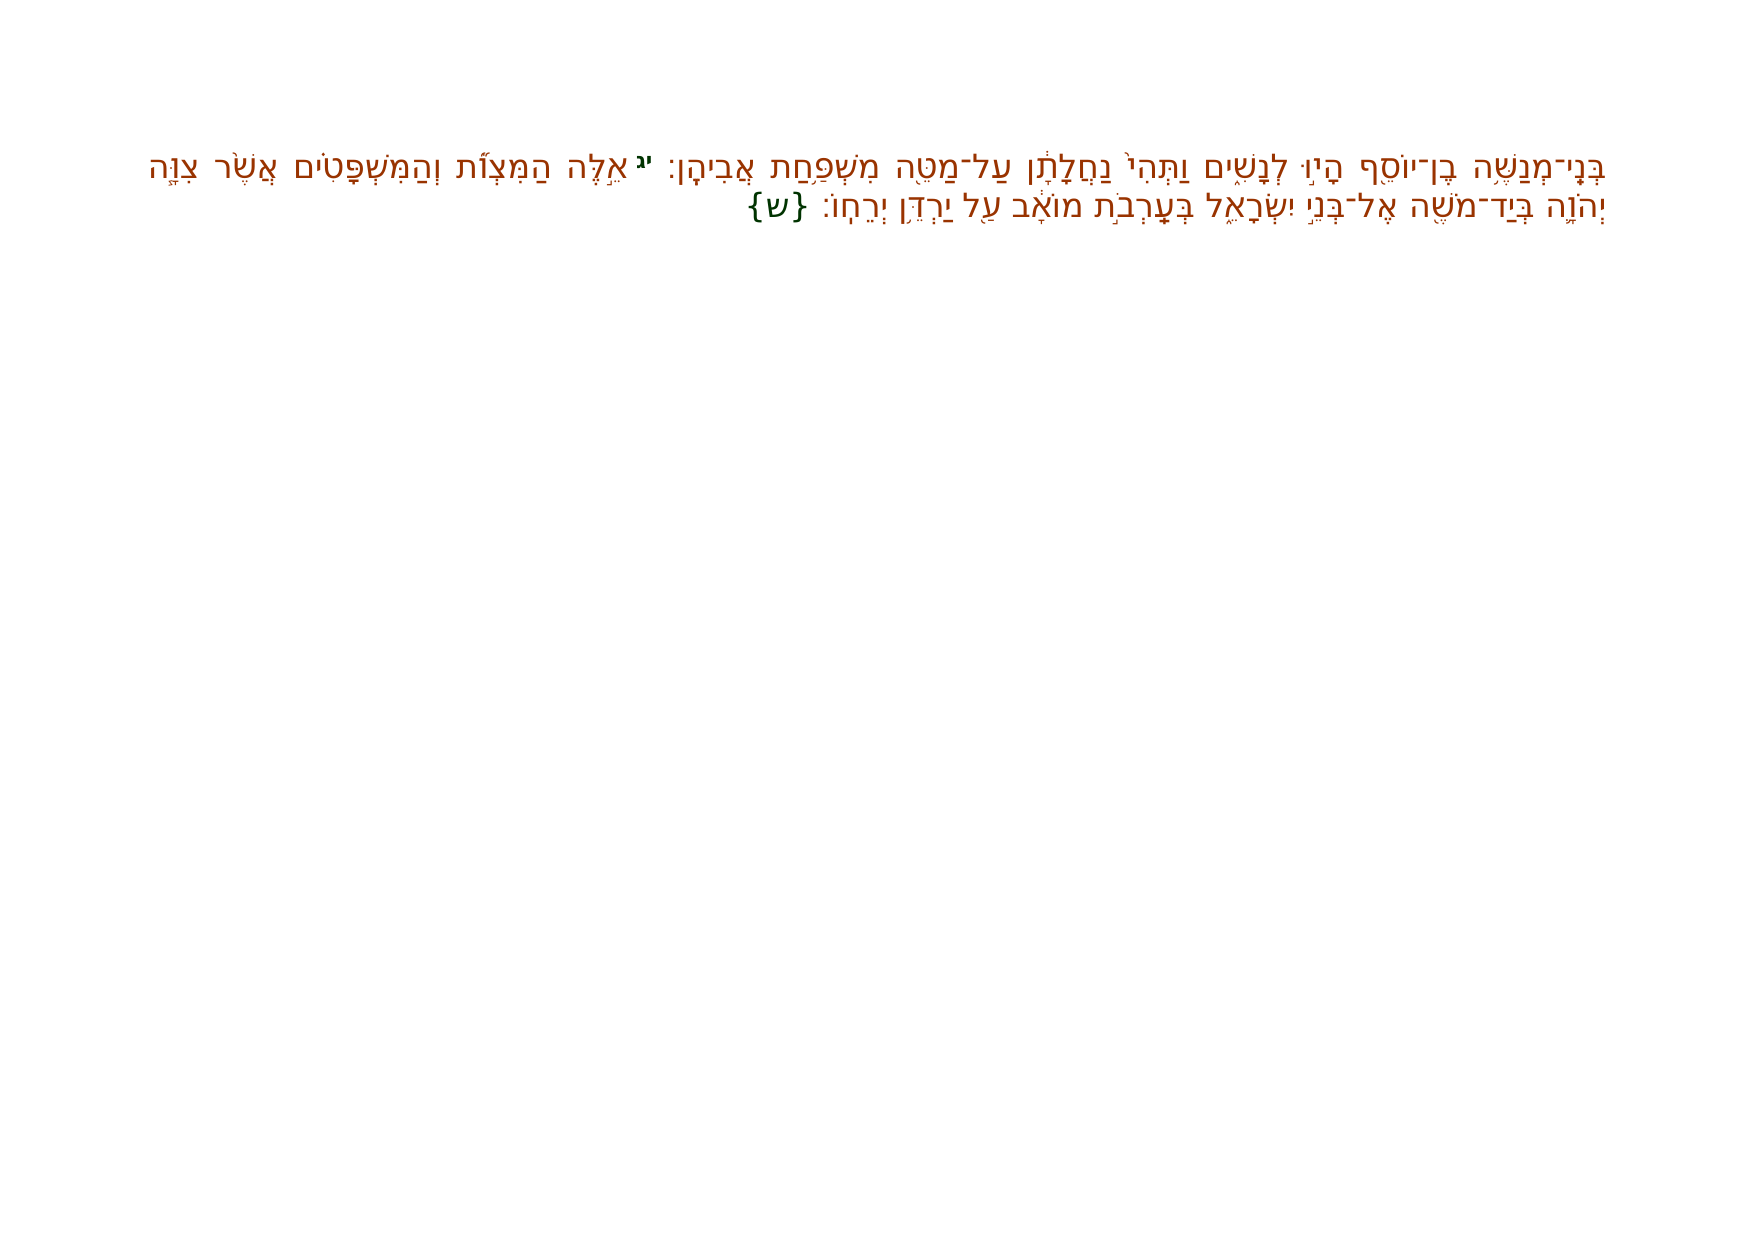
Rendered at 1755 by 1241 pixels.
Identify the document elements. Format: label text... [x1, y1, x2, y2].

text בְּנֵֽי־מְנַשֶּׁ֥ה בֶן־יוֹסֵ֖ף הָי֣וּ לְנָשִׁ֑ים וַתְּהִי֙ נַחֲלָתָ֔ן עַל־מַטֵּ֖ה מִשְׁפַּ֥חַת אֲבִיהֶֽן׃ יג אֵ֣לֶּה הַמִּצְוֺ֞ת וְהַמִּשְׁפָּטִ֗ים אֲשֶׁ֨ר צִוָּ֧ה יְהֹוָ֛ה בְּיַד־מֹשֶׁ֖ה אֶל־בְּנֵ֣י יִשְׂרָאֵ֑ל בְּעַֽרְבֹ֣ת מוֹאָ֔ב עַ֖ל יַרְדֵּ֥ן יְרֵחֽוֹ׃ {ש} [148, 148, 1606, 225]
